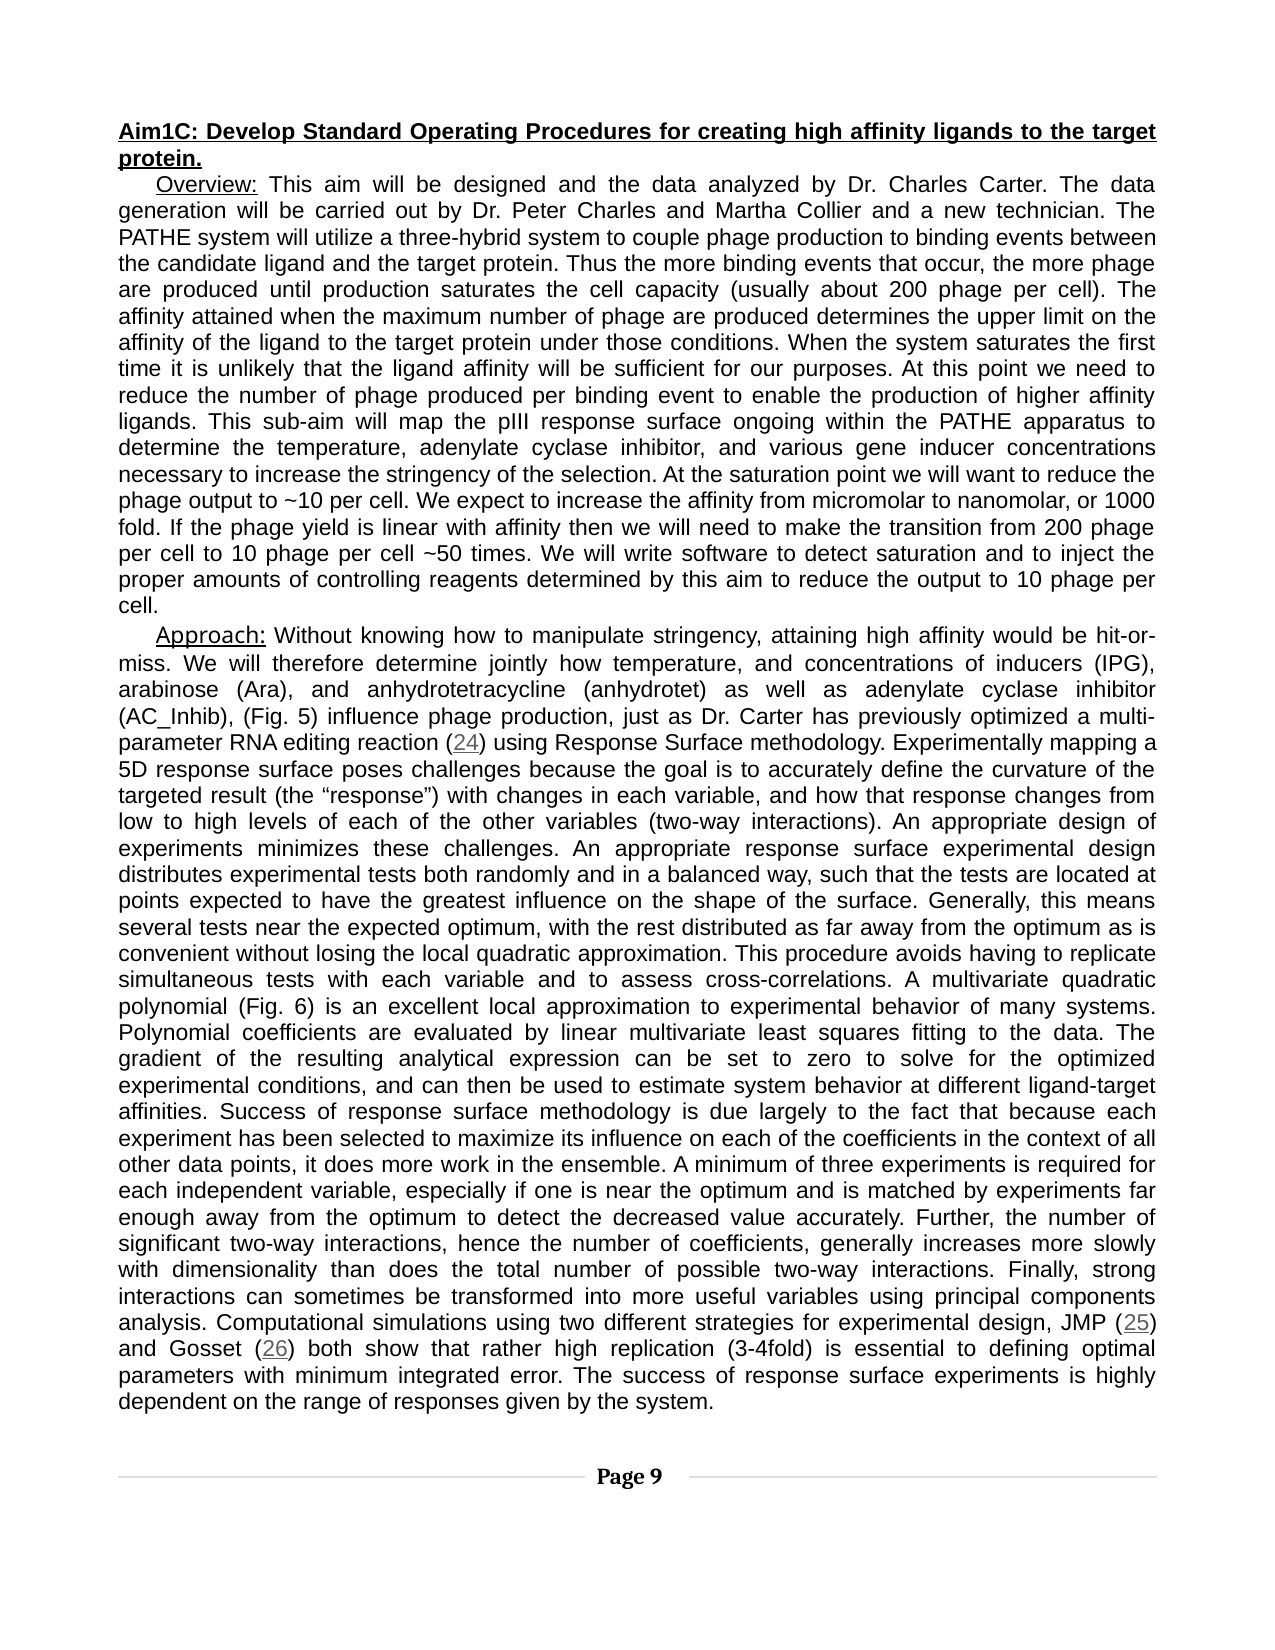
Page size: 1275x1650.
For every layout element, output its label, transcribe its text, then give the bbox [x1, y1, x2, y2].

text Overview: This aim will be designed and the data analyzed by Dr. Charles Carter. The data generation will be carried out by Dr. Peter Charles and Martha Collier and a new technician. The PATHE system will utilize a three-hybrid system to couple phage production to binding events between the candidate ligand and the target protein. Thus the more binding events that occur, the more phage are produced until production saturates the cell capacity (usually about 200 phage per cell). The affinity attained when the maximum number of phage are produced determines the upper limit on the affinity of the ligand to the target protein under those conditions. When the system saturates the first time it is unlikely that the ligand affinity will be sufficient for our purposes. At this point we need to reduce the number of phage produced per binding event to enable the production of higher affinity ligands. This sub-aim will map the pIII response surface ongoing within the PATHE apparatus to determine the temperature, adenylate cyclase inhibitor, and various gene inducer concentrations necessary to increase the stringency of the selection. At the saturation point we will want to reduce the phage output to ~10 per cell. We expect to increase the affinity from micromolar to nanomolar, or 1000 fold. If the phage yield is linear with affinity then we will need to make the transition from 200 phage per cell to 10 phage per cell ~50 times. We will write software to detect saturation and to inject the proper amounts of controlling reagents determined by this aim to reduce the output to 10 phage per cell. [118, 171, 1157, 619]
text Approach: Without knowing how to manipulate stringency, attaining high affinity would be hit-or-miss. We will therefore determine jointly how temperature, and concentrations of inducers (IPG), arabinose (Ara), and anhydrotetracycline (anhydrotet) as well as adenylate cyclase inhibitor (AC_Inhib), (Fig. 5) influence phage production, just as Dr. Carter has previously optimized a multi-parameter RNA editing reaction (24) using Response Surface methodology. Experimentally mapping a 5D response surface poses challenges because the goal is to accurately define the curvature of the targeted result (the “response”) with changes in each variable, and how that response changes from low to high levels of each of the other variables (two-way interactions). An appropriate design of experiments minimizes these challenges. An appropriate response surface experimental design distributes experimental tests both randomly and in a balanced way, such that the tests are located at points expected to have the greatest influence on the shape of the surface. Generally, this means several tests near the expected optimum, with the rest distributed as far away from the optimum as is convenient without losing the local quadratic approximation. This procedure avoids having to replicate simultaneous tests with each variable and to assess cross-correlations. A multivariate quadratic polynomial (Fig. 6) is an excellent local approximation to experimental behavior of many systems. Polynomial coefficients are evaluated by linear multivariate least squares fitting to the data. The gradient of the resulting analytical expression can be set to zero to solve for the optimized experimental conditions, and can then be used to estimate system behavior at different ligand-target affinities. Success of response surface methodology is due largely to the fact that because each experiment has been selected to maximize its influence on each of the coefficients in the context of all other data points, it does more work in the ensemble. A minimum of three experiments is required for each independent variable, especially if one is near the optimum and is matched by experiments far enough away from the optimum to detect the decreased value accurately. Further, the number of significant two-way interactions, hence the number of coefficients, generally increases more slowly with dimensionality than does the total number of possible two-way interactions. Finally, strong interactions can sometimes be transformed into more useful variables using principal components analysis. Computational simulations using two different strategies for experimental design, JMP (25) and Gosset (26) both show that rather high replication (3-4fold) is essential to defining optimal parameters with minimum integrated error. The success of response surface experiments is highly dependent on the range of responses given by the system. [118, 619, 1157, 1414]
text Aim1C: Develop Standard Operating Procedures for creating high affinity ligands to the target [118, 118, 1157, 141]
text protein. [118, 142, 1157, 171]
